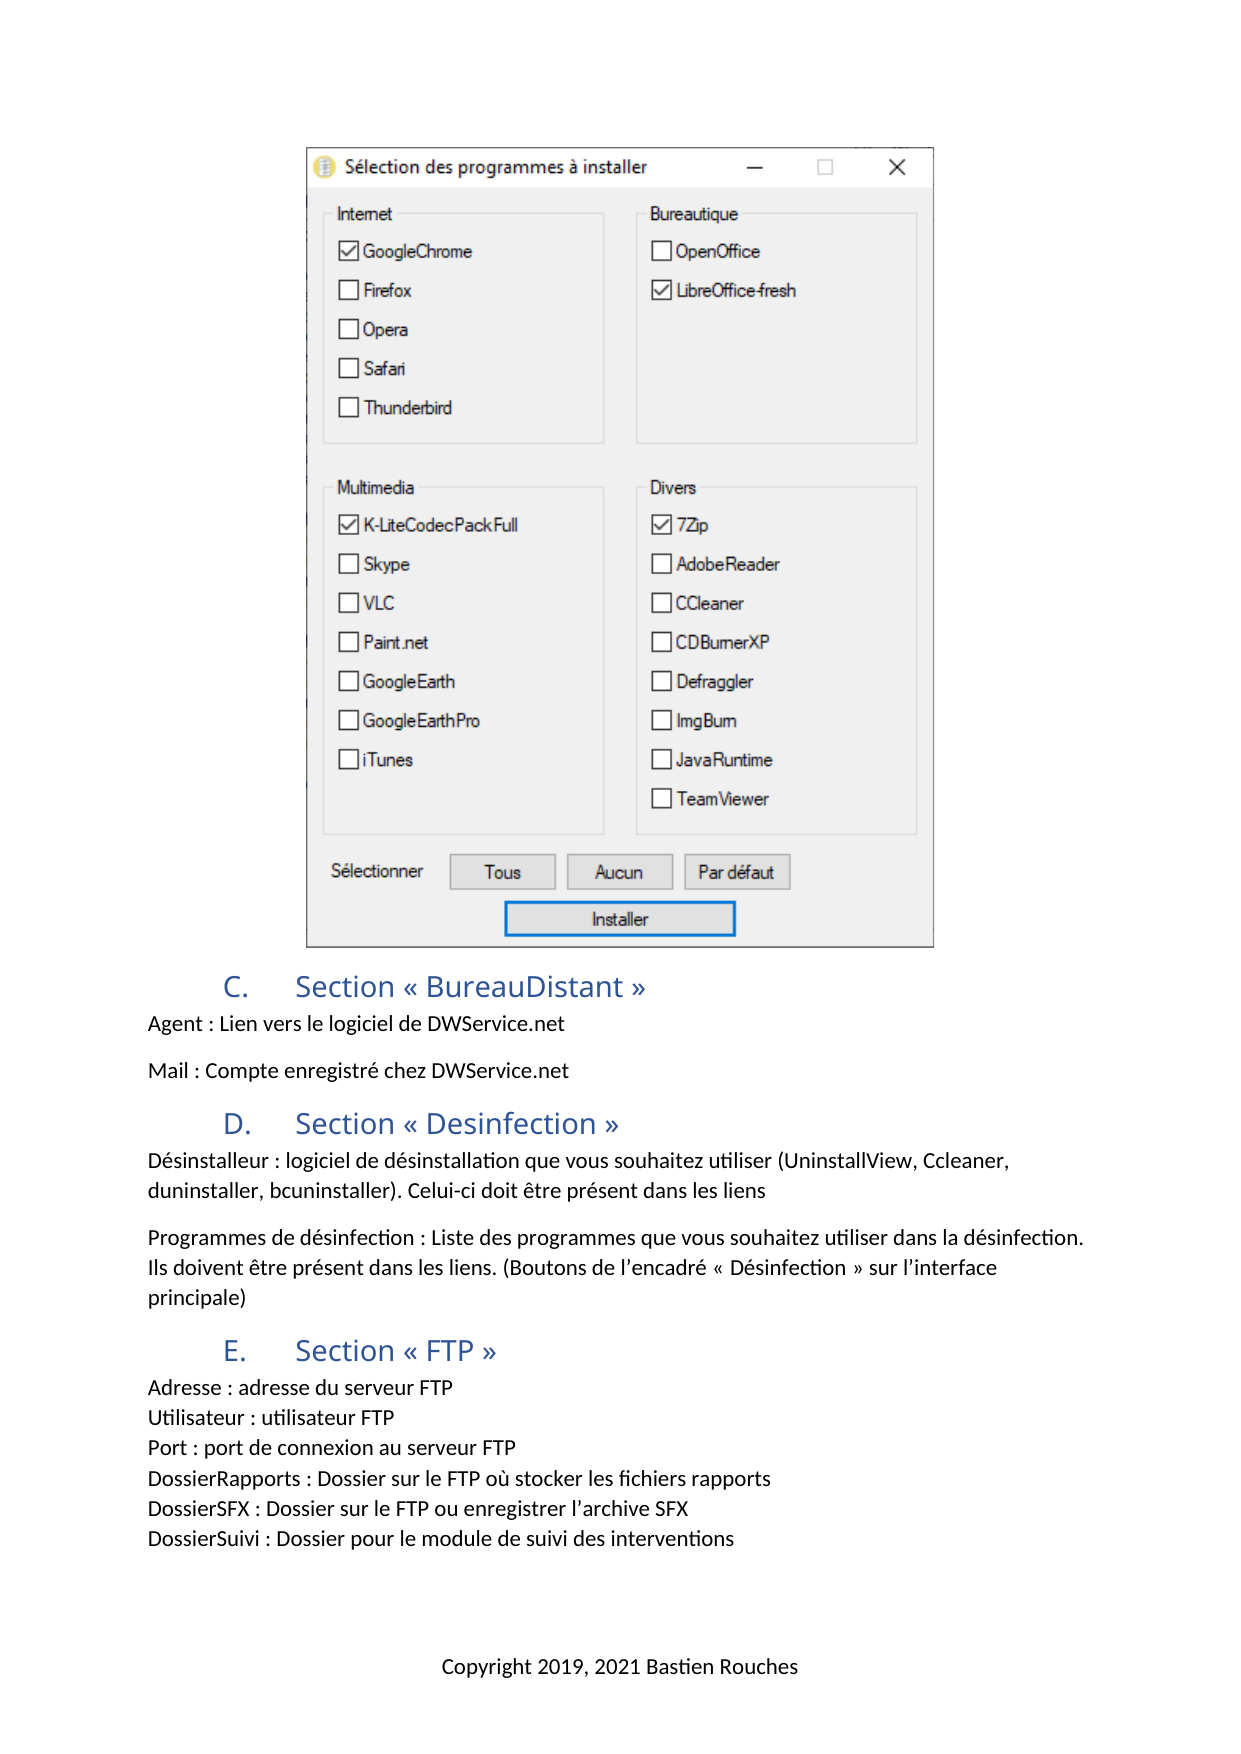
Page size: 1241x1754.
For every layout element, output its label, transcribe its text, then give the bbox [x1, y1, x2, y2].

text Mail : Compte enregistré chez DWService.net [148, 1056, 1093, 1084]
subtitle Section « BureauDistant » [223, 966, 1093, 1006]
subtitle Section « Desinfection » [223, 1103, 1093, 1143]
text Adresse : adresse du serveur FTP Utilisateur : utilisateur FTP Port : port de connexion au serveur FTP DossierRapports : Dossier sur le FTP où stocker les fichiers rapports DossierSFX : Dossier sur le FTP ou enregistrer l’archive SFX DossierSuivi : Dossier pour le module de suivi des interventions [148, 1373, 1093, 1552]
picture [306, 147, 935, 948]
text Agent : Lien vers le logiciel de DWService.net [148, 1009, 1093, 1037]
text Désinstalleur : logiciel de désinstallation que vous souhaitez utiliser (UninstallView, Ccleaner, duninstaller, bcuninstaller). Celui-ci doit être présent dans les liens [148, 1146, 1093, 1204]
text Programmes de désinfection : Liste des programmes que vous souhaitez utiliser dans la désinfection. Ils doivent être présent dans les liens. (Boutons de l’encadré « Désinfection » sur l’interface principale) [148, 1223, 1093, 1311]
subtitle Section « FTP » [223, 1330, 1093, 1370]
